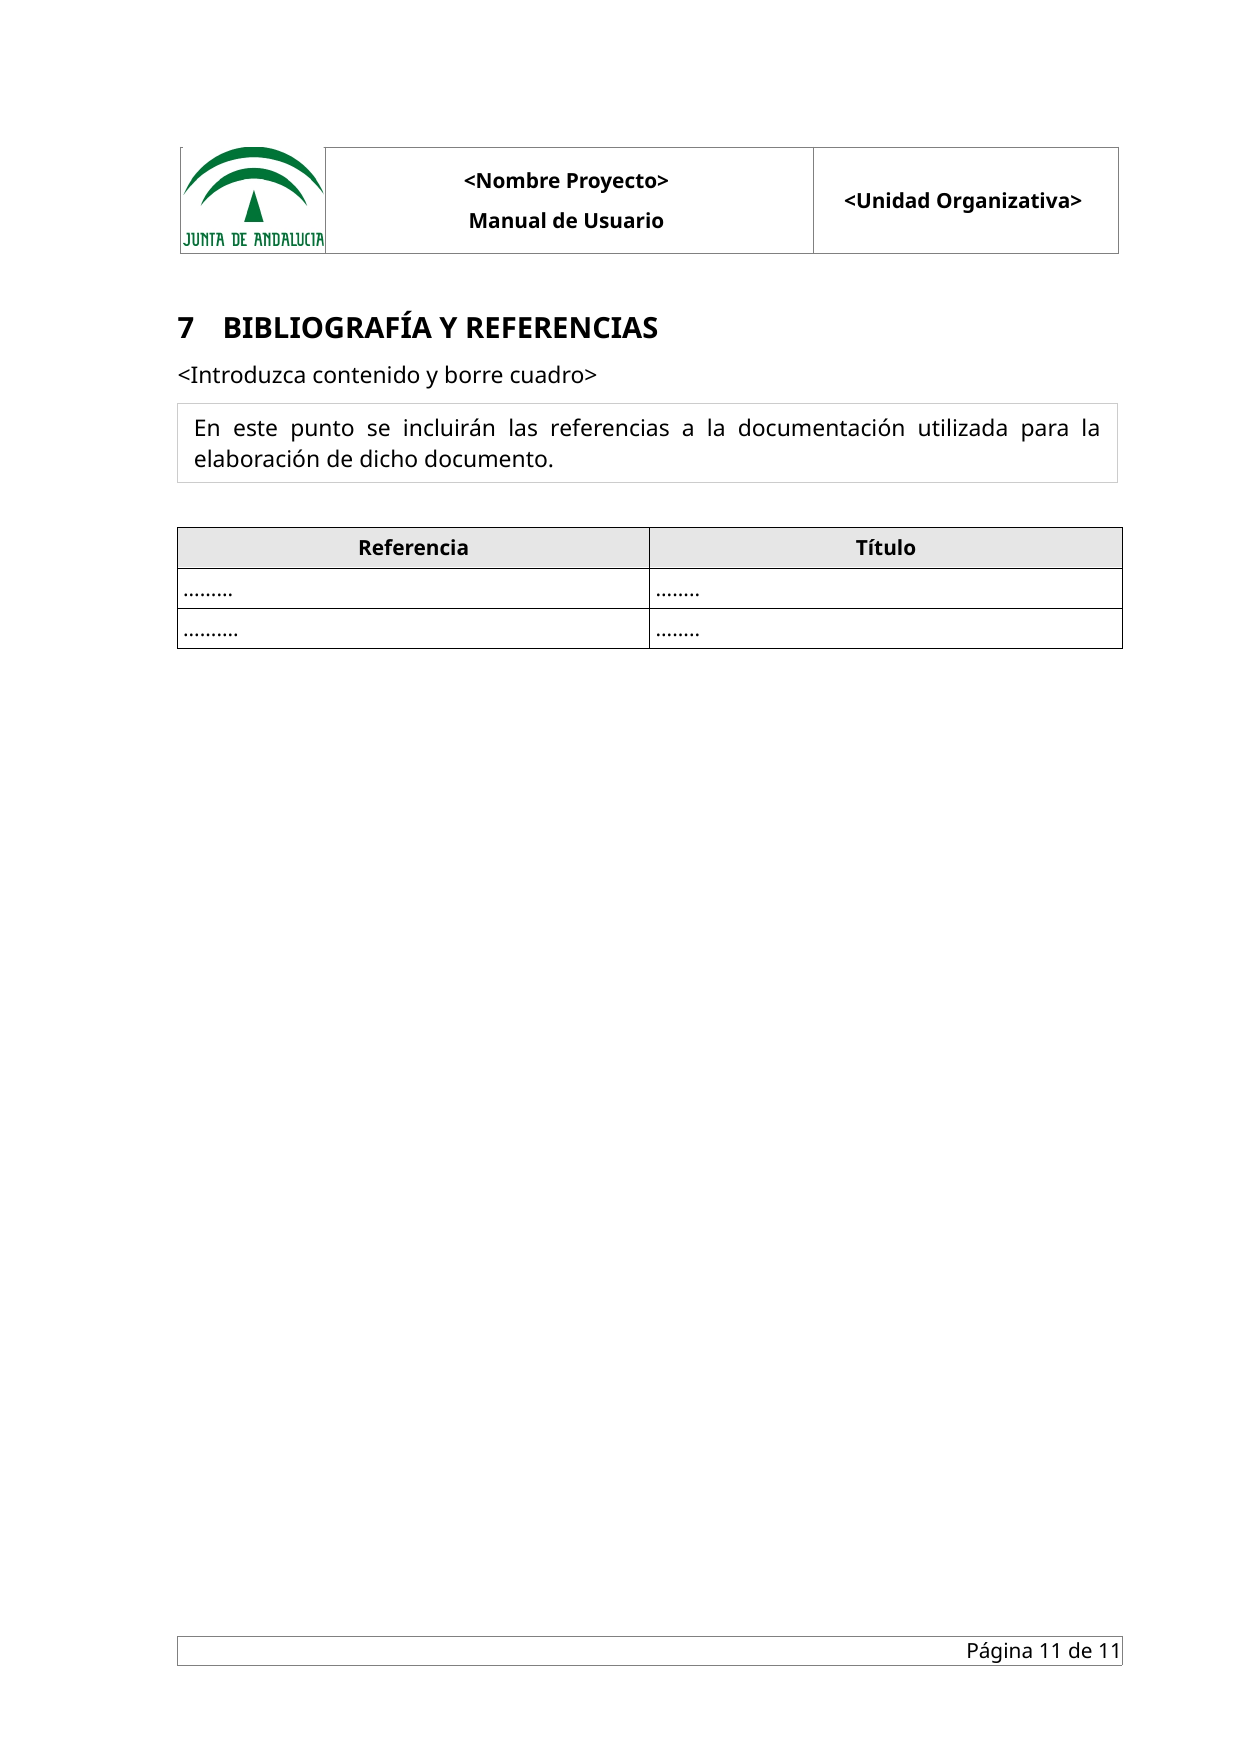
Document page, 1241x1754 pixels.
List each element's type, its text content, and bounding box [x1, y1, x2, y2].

table_cell ........ [650, 569, 1122, 608]
subtitle BIBLIOGRAFÍA Y REFERENCIAS [177, 307, 1122, 347]
table_header Referencia [178, 528, 649, 567]
table_cell ......... [178, 569, 649, 608]
table_header Título [650, 528, 1122, 567]
table_cell ........ [650, 609, 1122, 648]
text En este punto se incluirán las referencias a la documentación utilizada para la elaboración de dicho documento. [194, 412, 1101, 474]
text <Introduzca contenido y borre cuadro> [177, 359, 1122, 390]
table_cell .......... [178, 609, 649, 648]
